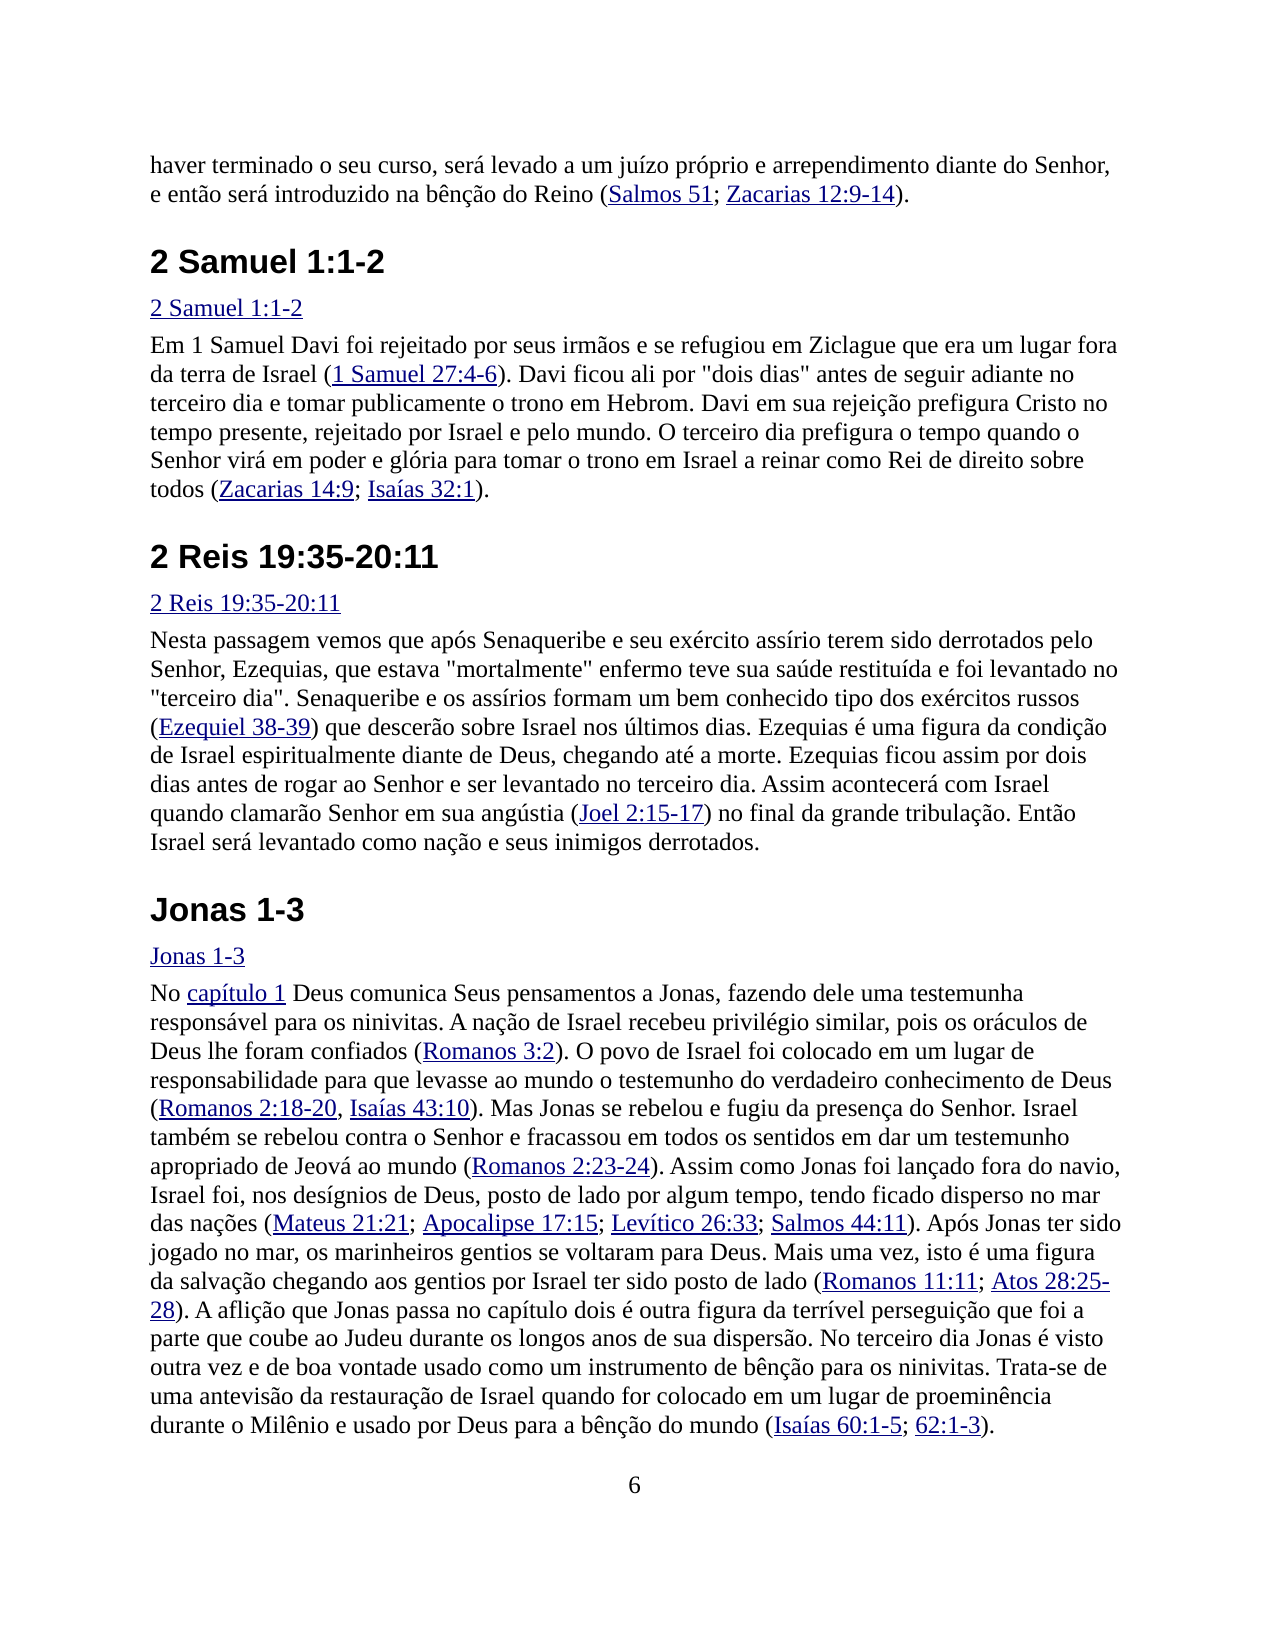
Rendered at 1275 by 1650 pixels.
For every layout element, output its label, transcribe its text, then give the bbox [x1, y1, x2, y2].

text 2 Reis 19:35-20:11 [150, 588, 1125, 617]
text haver terminado o seu curso, será levado a um juízo próprio e arrependimento diante do Senhor, e então será introduzido na bênção do Reino (Salmos 51; Zacarias 12:9-14). [150, 150, 1125, 207]
subtitle 2 Reis 19:35-20:11 [150, 537, 1125, 575]
subtitle Jonas 1-3 [150, 889, 1125, 928]
text 2 Samuel 1:1-2 [150, 293, 1125, 321]
text No capítulo 1 Deus comunica Seus pensamentos a Jonas, fazendo dele uma testemunha responsável para os ninivitas. A nação de Israel recebeu privilégio similar, pois os oráculos de Deus lhe foram confiados (Romanos 3:2). O povo de Israel foi colocado em um lugar de responsabilidade para que levasse ao mundo o testemunho do verdadeiro conhecimento de Deus (Romanos 2:18-20, Isaías 43:10). Mas Jonas se rebelou e fugiu da presença do Senhor. Israel também se rebelou contra o Senhor e fracassou em todos os sentidos em dar um testemunho apropriado de Jeová ao mundo (Romanos 2:23-24). Assim como Jonas foi lançado fora do navio, Israel foi, nos desígnios de Deus, posto de lado por algum tempo, tendo ficado disperso no mar das nações (Mateus 21:21; Apocalipse 17:15; Levítico 26:33; Salmos 44:11). Após Jonas ter sido jogado no mar, os marinheiros gentios se voltaram para Deus. Mais uma vez, isto é uma figura da salvação chegando aos gentios por Israel ter sido posto de lado (Romanos 11:11; Atos 28:25-28). A aflição que Jonas passa no capítulo dois é outra figura da terrível perseguição que foi a parte que coube ao Judeu durante os longos anos de sua dispersão. No terceiro dia Jonas é visto outra vez e de boa vontade usado como um instrumento de bênção para os ninivitas. Trata-se de uma antevisão da restauração de Israel quando for colocado em um lugar de proeminência durante o Milênio e usado por Deus para a bênção do mundo (Isaías 60:1-5; 62:1-3). [150, 978, 1125, 1438]
subtitle 2 Samuel 1:1-2 [150, 241, 1125, 280]
text Nesta passagem vemos que após Senaqueribe e seu exército assírio terem sido derrotados pelo Senhor, Ezequias, que estava "mortalmente" enfermo teve sua saúde restituída e foi levantado no "terceiro dia". Senaqueribe e os assírios formam um bem conhecido tipo dos exércitos russos (Ezequiel 38-39) que descerão sobre Israel nos últimos dias. Ezequias é uma figura da condição de Israel espiritualmente diante de Deus, chegando até a morte. Ezequias ficou assim por dois dias antes de rogar ao Senhor e ser levantado no terceiro dia. Assim acontecerá com Israel quando clamarão Senhor em sua angústia (Joel 2:15-17) no final da grande tribulação. Então Israel será levantado como nação e seus inimigos derrotados. [150, 626, 1125, 856]
text Em 1 Samuel Davi foi rejeitado por seus irmãos e se refugiou em Ziclague que era um lugar fora da terra de Israel (1 Samuel 27:4-6). Davi ficou ali por "dois dias" antes de seguir adiante no terceiro dia e tomar publicamente o trono em Hebrom. Davi em sua rejeição prefigura Cristo no tempo presente, rejeitado por Israel e pelo mundo. O terceiro dia prefigura o tempo quando o Senhor virá em poder e glória para tomar o trono em Israel a reinar como Rei de direito sobre todos (Zacarias 14:9; Isaías 32:1). [150, 330, 1125, 503]
text Jonas 1-3 [150, 941, 1125, 969]
